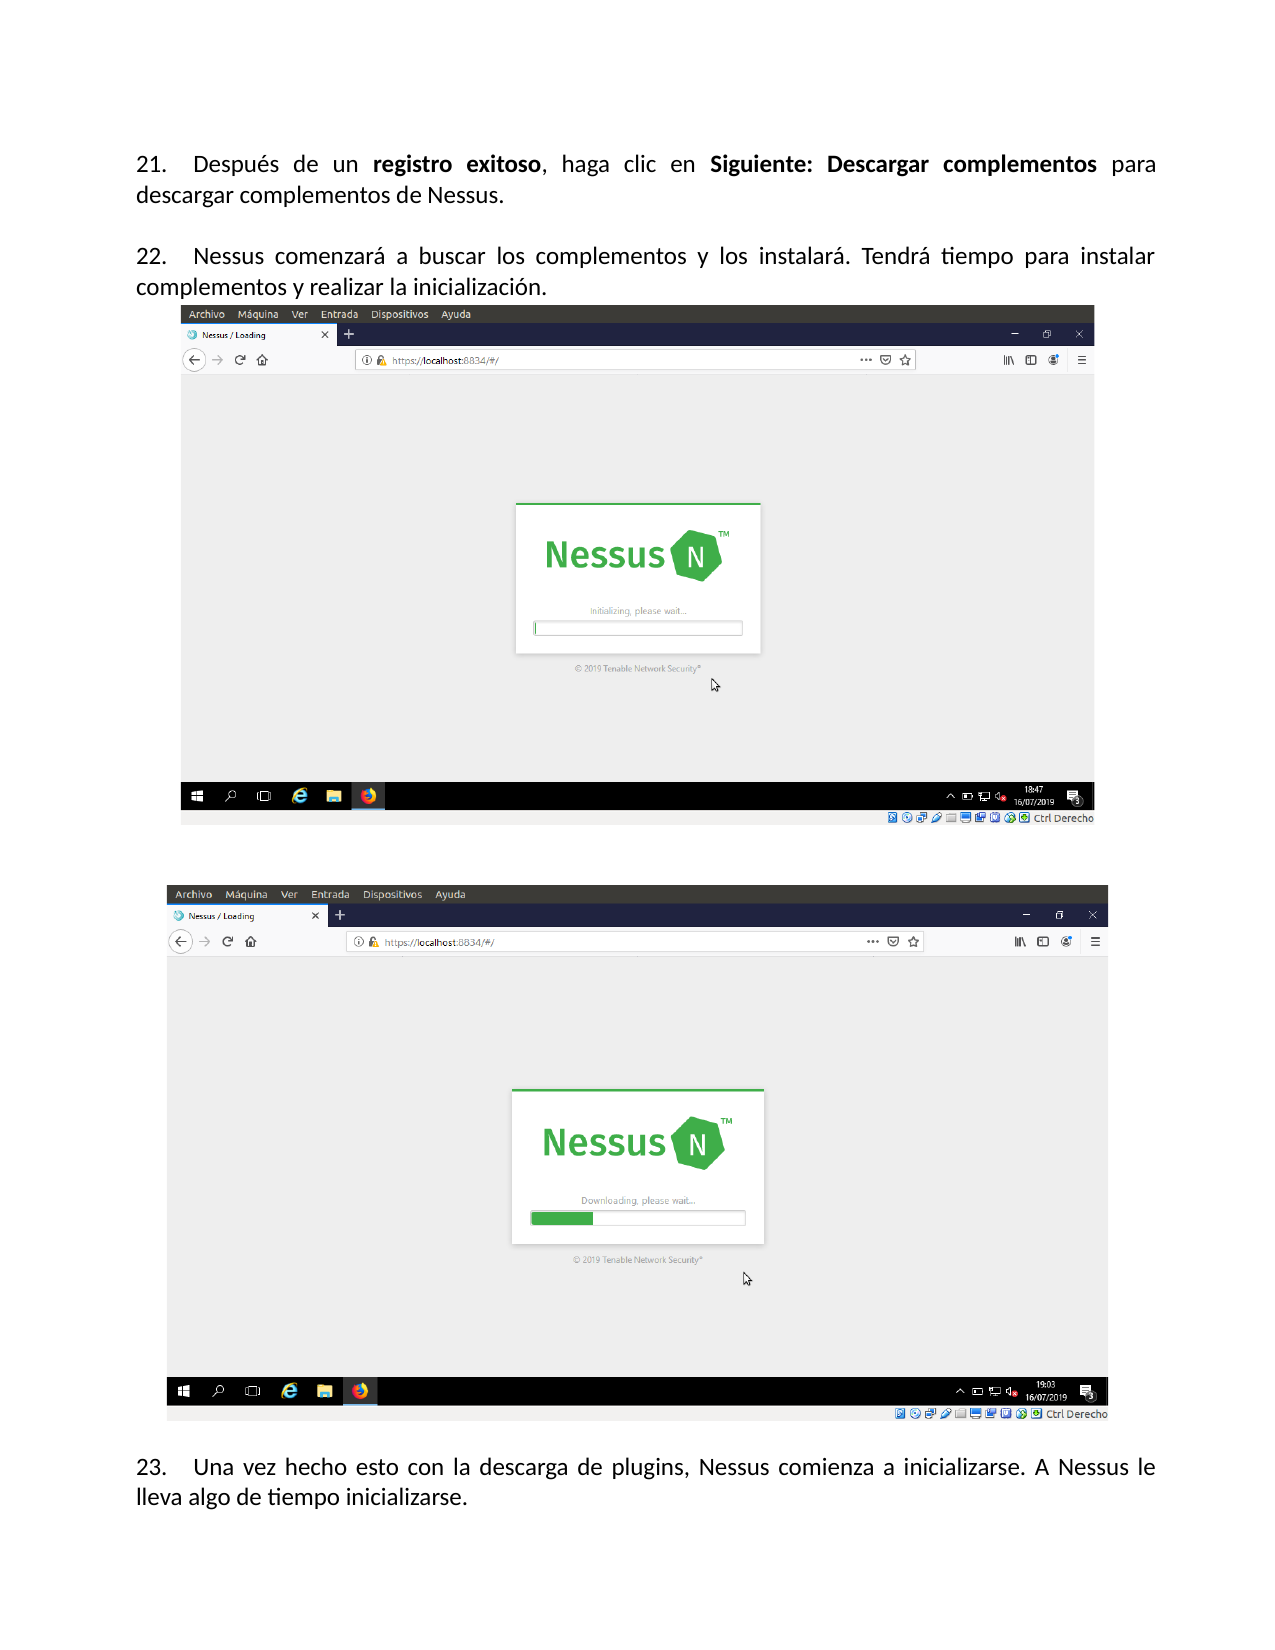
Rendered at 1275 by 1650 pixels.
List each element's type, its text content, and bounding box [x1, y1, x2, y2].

picture [166, 885, 1109, 1421]
list Después de un registro exitoso, haga clic en Siguiente: Descargar complementos para descargar complementos de Nessus. [136, 149, 1157, 210]
list Nessus comenzará a buscar los complementos y los instalará. Tendrá tiempo para instalar complementos y realizar la inicialización. [136, 240, 1157, 301]
list Una vez hecho esto con la descarga de plugins, Nessus comienza a inicializarse. A Nessus le lleva algo de tiempo inicializarse. [136, 1451, 1157, 1512]
picture [180, 305, 1095, 825]
